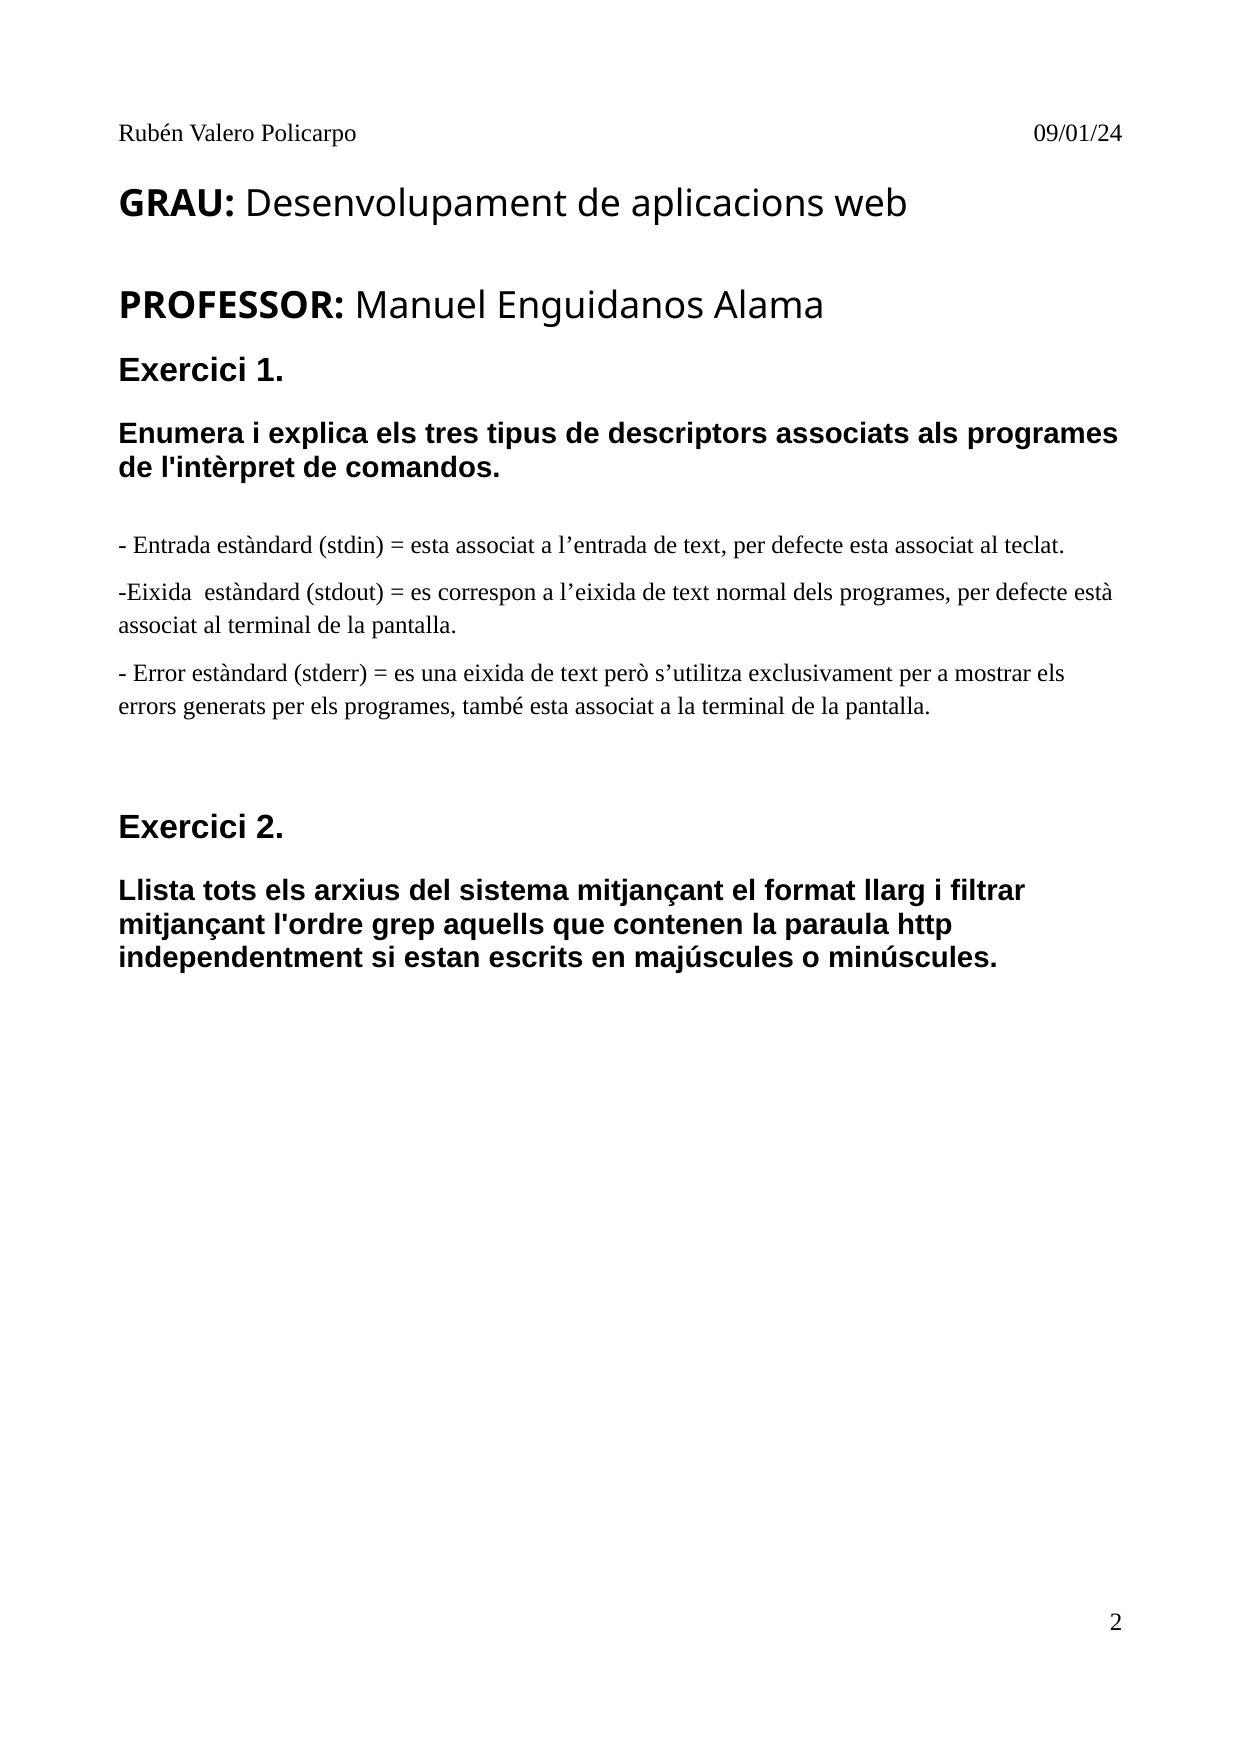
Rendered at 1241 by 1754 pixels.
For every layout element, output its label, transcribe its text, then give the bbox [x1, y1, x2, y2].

text - Error estàndard (stderr) = es una eixida de text però s’utilitza exclusivament per a mostrar els errors generats per els programes, també esta associat a la terminal de la pantalla. [118, 658, 1122, 720]
subtitle Exercici 1. [118, 350, 1122, 389]
text GRAU: Desenvolupament de aplicacions web [118, 176, 1122, 227]
text -Eixida estàndard (stdout) = es correspon a l’eixida de text normal dels programes, per defecte està associat al terminal de la pantalla. [118, 577, 1122, 639]
subtitle Llista tots els arxius del sistema mitjançant el format llarg i filtrar mitjançant l'ordre grep aquells que contenen la paraula http independentment si estan escrits en majúscules o minúscules. [118, 873, 1122, 974]
subtitle Enumera i explica els tres tipus de descriptors associats als programes de l'intèrpret de comandos. [118, 416, 1122, 517]
text PROFESSOR: Manuel Enguidanos Alama [118, 278, 1122, 329]
text - Entrada estàndard (stdin) = esta associat a l’entrada de text, per defecte esta associat al teclat. [118, 530, 1122, 558]
subtitle Exercici 2. [118, 807, 1122, 846]
